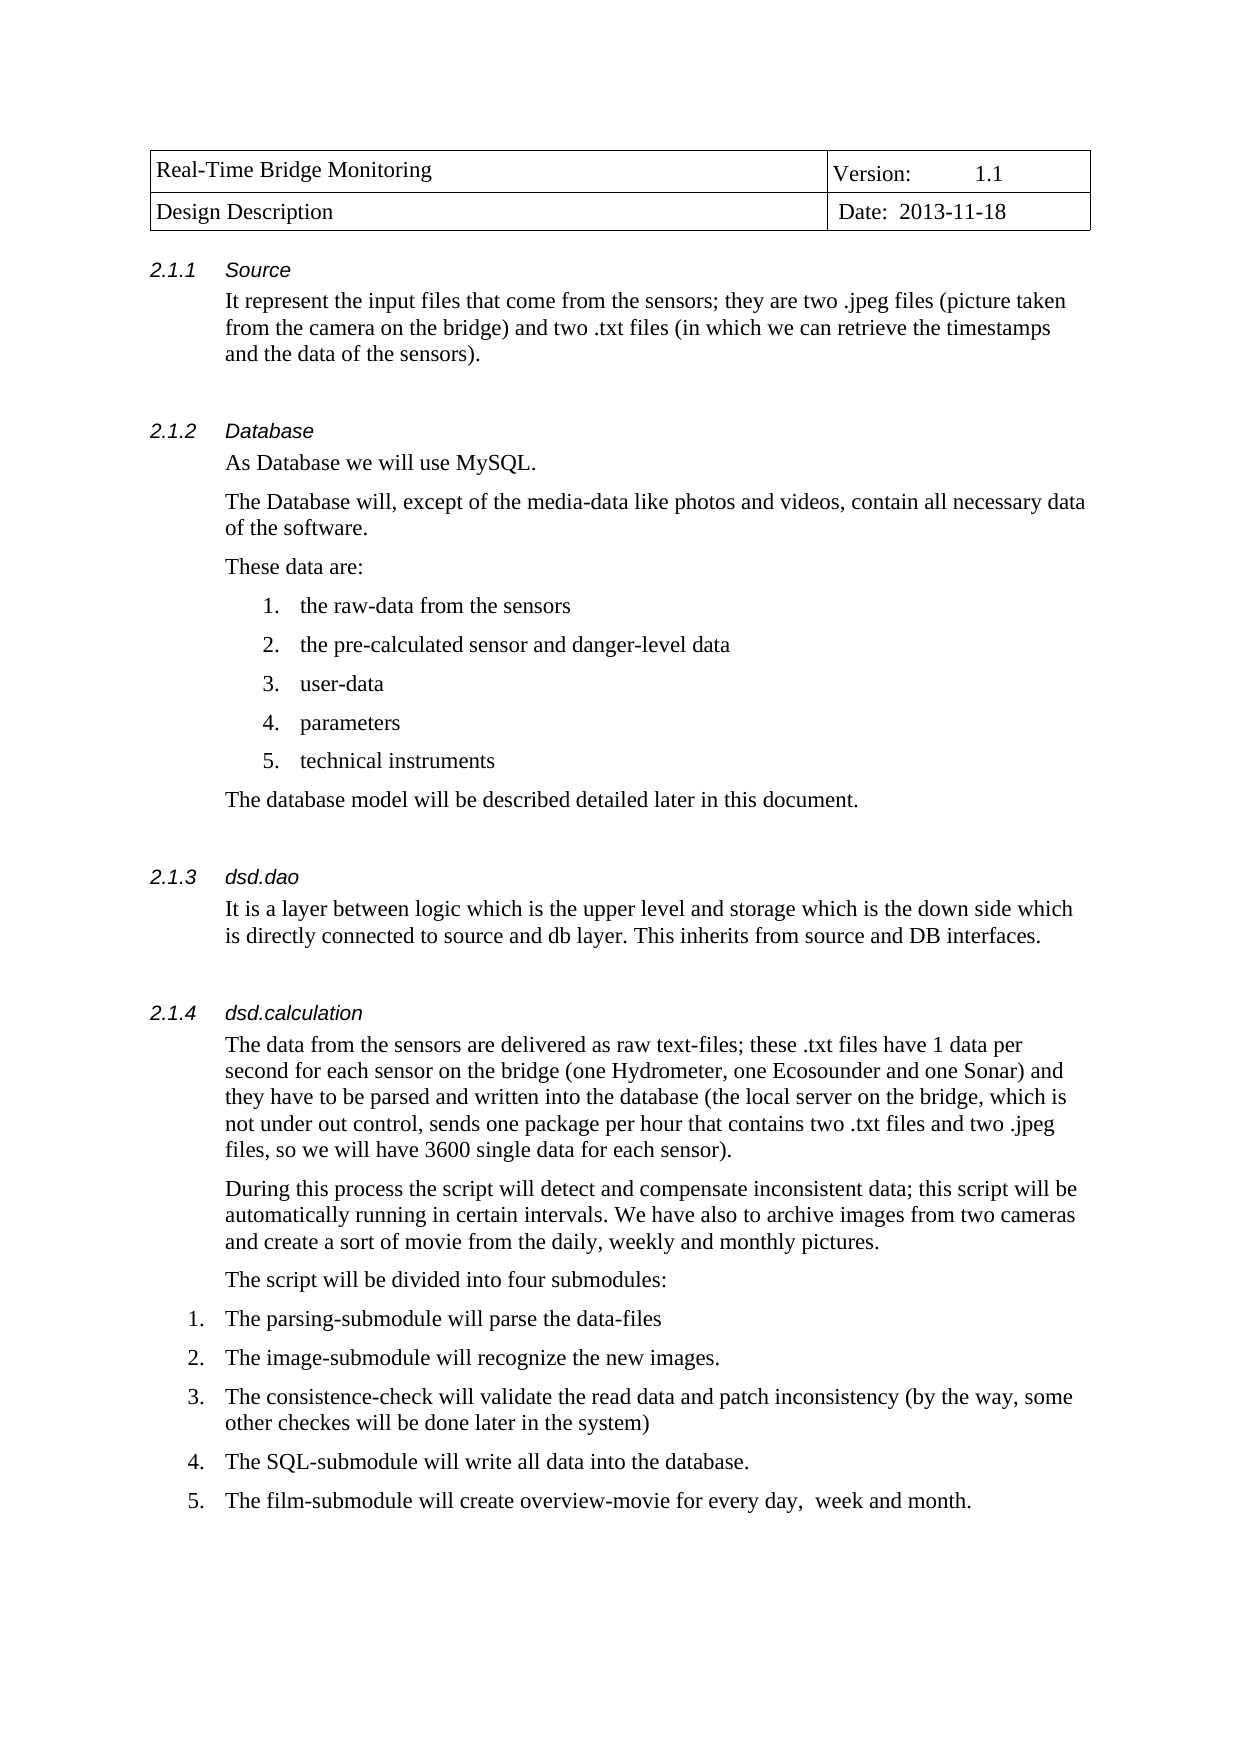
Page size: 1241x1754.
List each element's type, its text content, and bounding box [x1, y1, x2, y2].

list user-data [262, 670, 1090, 696]
subtitle Source [150, 256, 1090, 281]
list technical instruments [262, 748, 1090, 774]
text The data from the sensors are delivered as raw text-files; these .txt files have 1 data per second for each sensor on the bridge (one Hydrometer, one Ecosounder and one Sonar) and they have to be parsed and written into the database (the local server on the bridge, which is not under out control, sends one package per hour that contains two .txt files and two .jpeg files, so we will have 3600 single data for each sensor). [225, 1031, 1090, 1162]
subtitle Database [150, 418, 1090, 443]
list The image-submodule will recognize the new images. [187, 1344, 1090, 1371]
list the raw-data from the sensors [262, 592, 1090, 618]
text The script will be divided into four submodules: [225, 1267, 1090, 1293]
text These data are: [225, 553, 1090, 580]
text The Database will, except of the media-data like photos and videos, contain all necessary data of the software. [225, 488, 1090, 541]
list the pre-calculated sensor and danger-level data [262, 631, 1090, 657]
list The consistence-check will validate the read data and patch inconsistency (by the way, some other checkes will be done later in the system) [187, 1383, 1090, 1436]
list parameters [262, 709, 1090, 735]
subtitle dsd.calculation [150, 999, 1090, 1024]
list The parsing-submodule will parse the data-files [187, 1305, 1090, 1332]
text As Database we will use MySQL. [225, 449, 1090, 476]
list The SQL-submodule will write all data into the database. [187, 1448, 1090, 1475]
list The film-submodule will create overview-movie for every day, week and month. [187, 1487, 1090, 1513]
text It is a layer between logic which is the upper level and storage which is the down side which is directly connected to source and db layer. This inherits from source and DB interfaces. [225, 895, 1090, 948]
text During this process the script will detect and compensate inconsistent data; this script will be automatically running in certain intervals. We have also to archive images from two cameras and create a sort of movie from the daily, weekly and monthly pictures. [225, 1175, 1090, 1254]
text The database model will be described detailed later in this document. [225, 786, 1090, 813]
subtitle dsd.dao [150, 864, 1090, 889]
text It represent the input files that come from the sensors; they are two .jpeg files (picture taken from the camera on the bridge) and two .txt files (in which we can retrieve the timestamps and the data of the sensors). [225, 288, 1090, 367]
